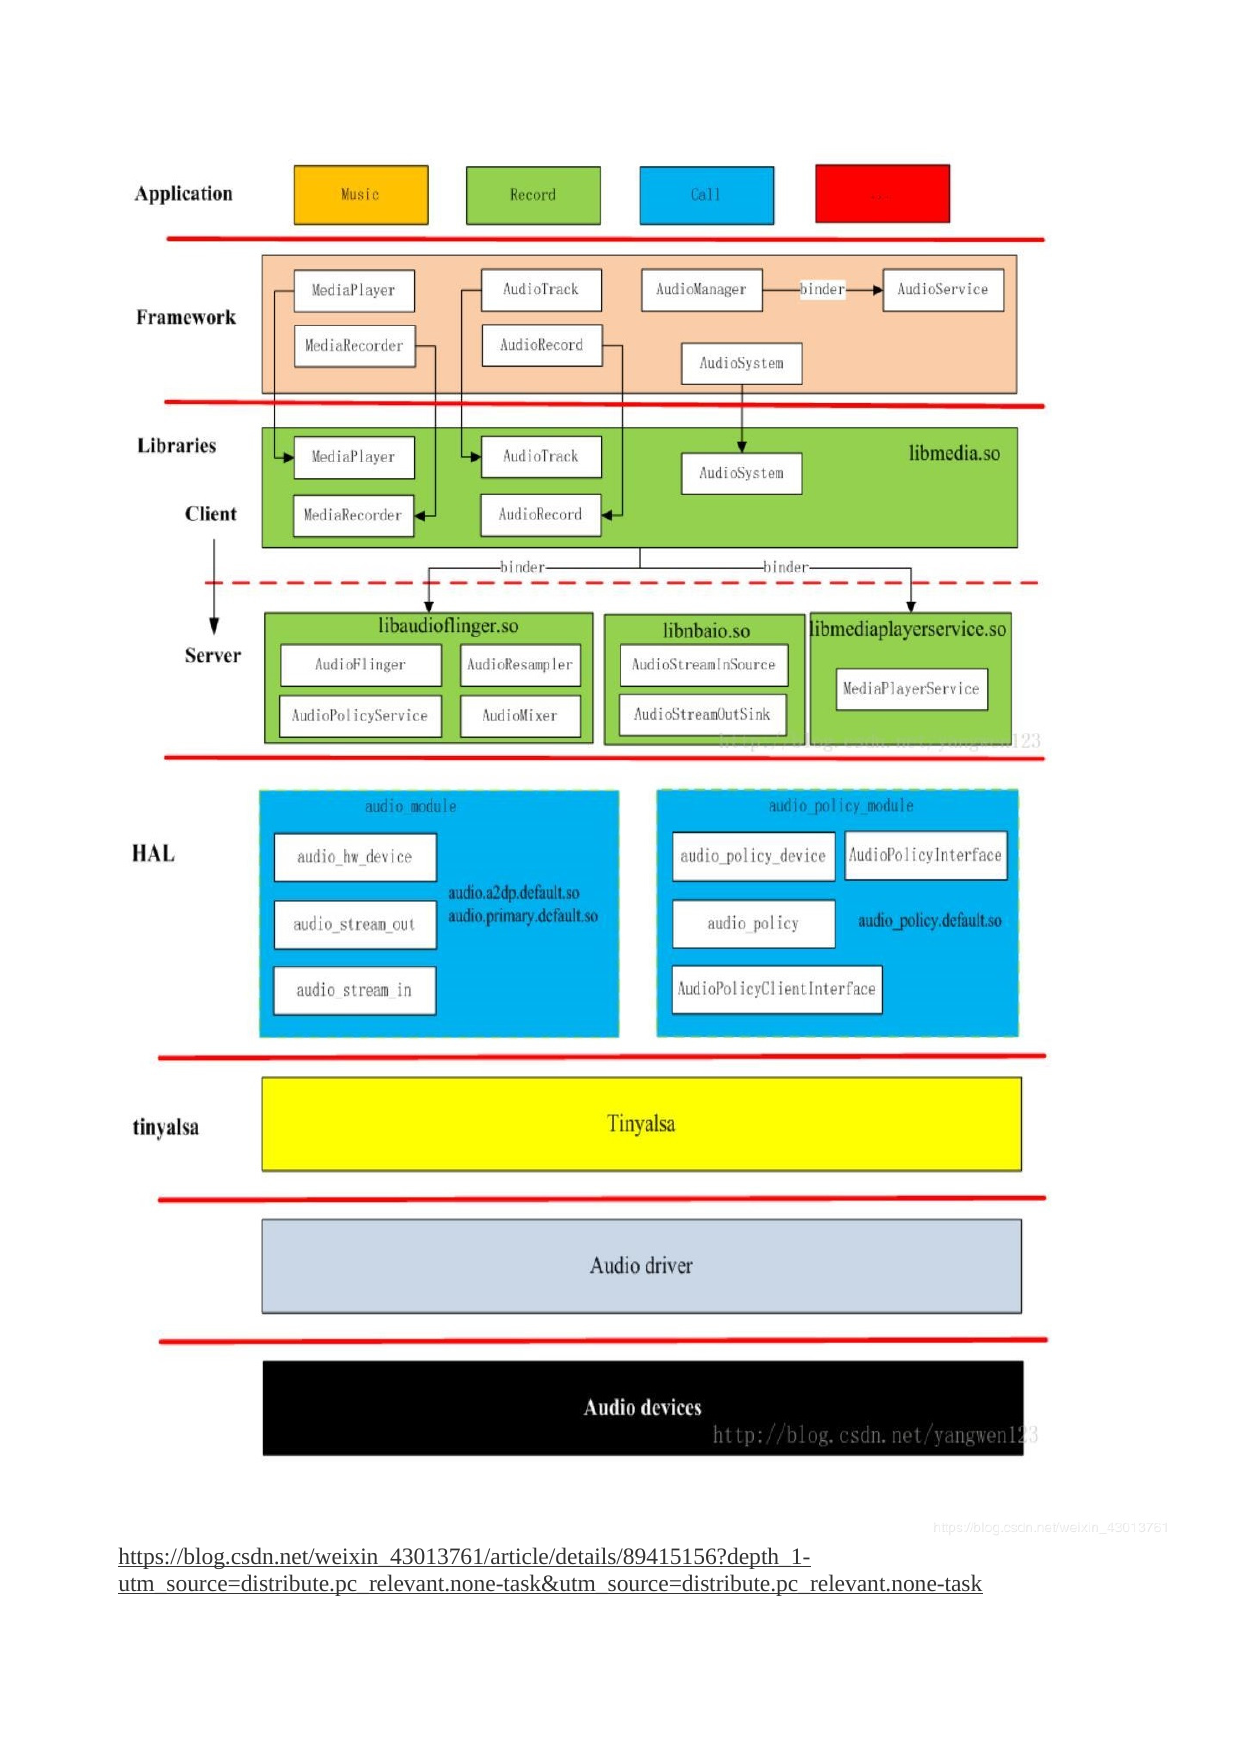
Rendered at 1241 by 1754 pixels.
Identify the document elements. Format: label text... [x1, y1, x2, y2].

text https://blog.csdn.net/weixin_43013761/article/details/89415156?depth_1-utm_source=distribute.pc_relevant.none-task&utm_source=distribute.pc_relevant.none-task [118, 1543, 1122, 1596]
picture [67, 118, 1173, 1543]
